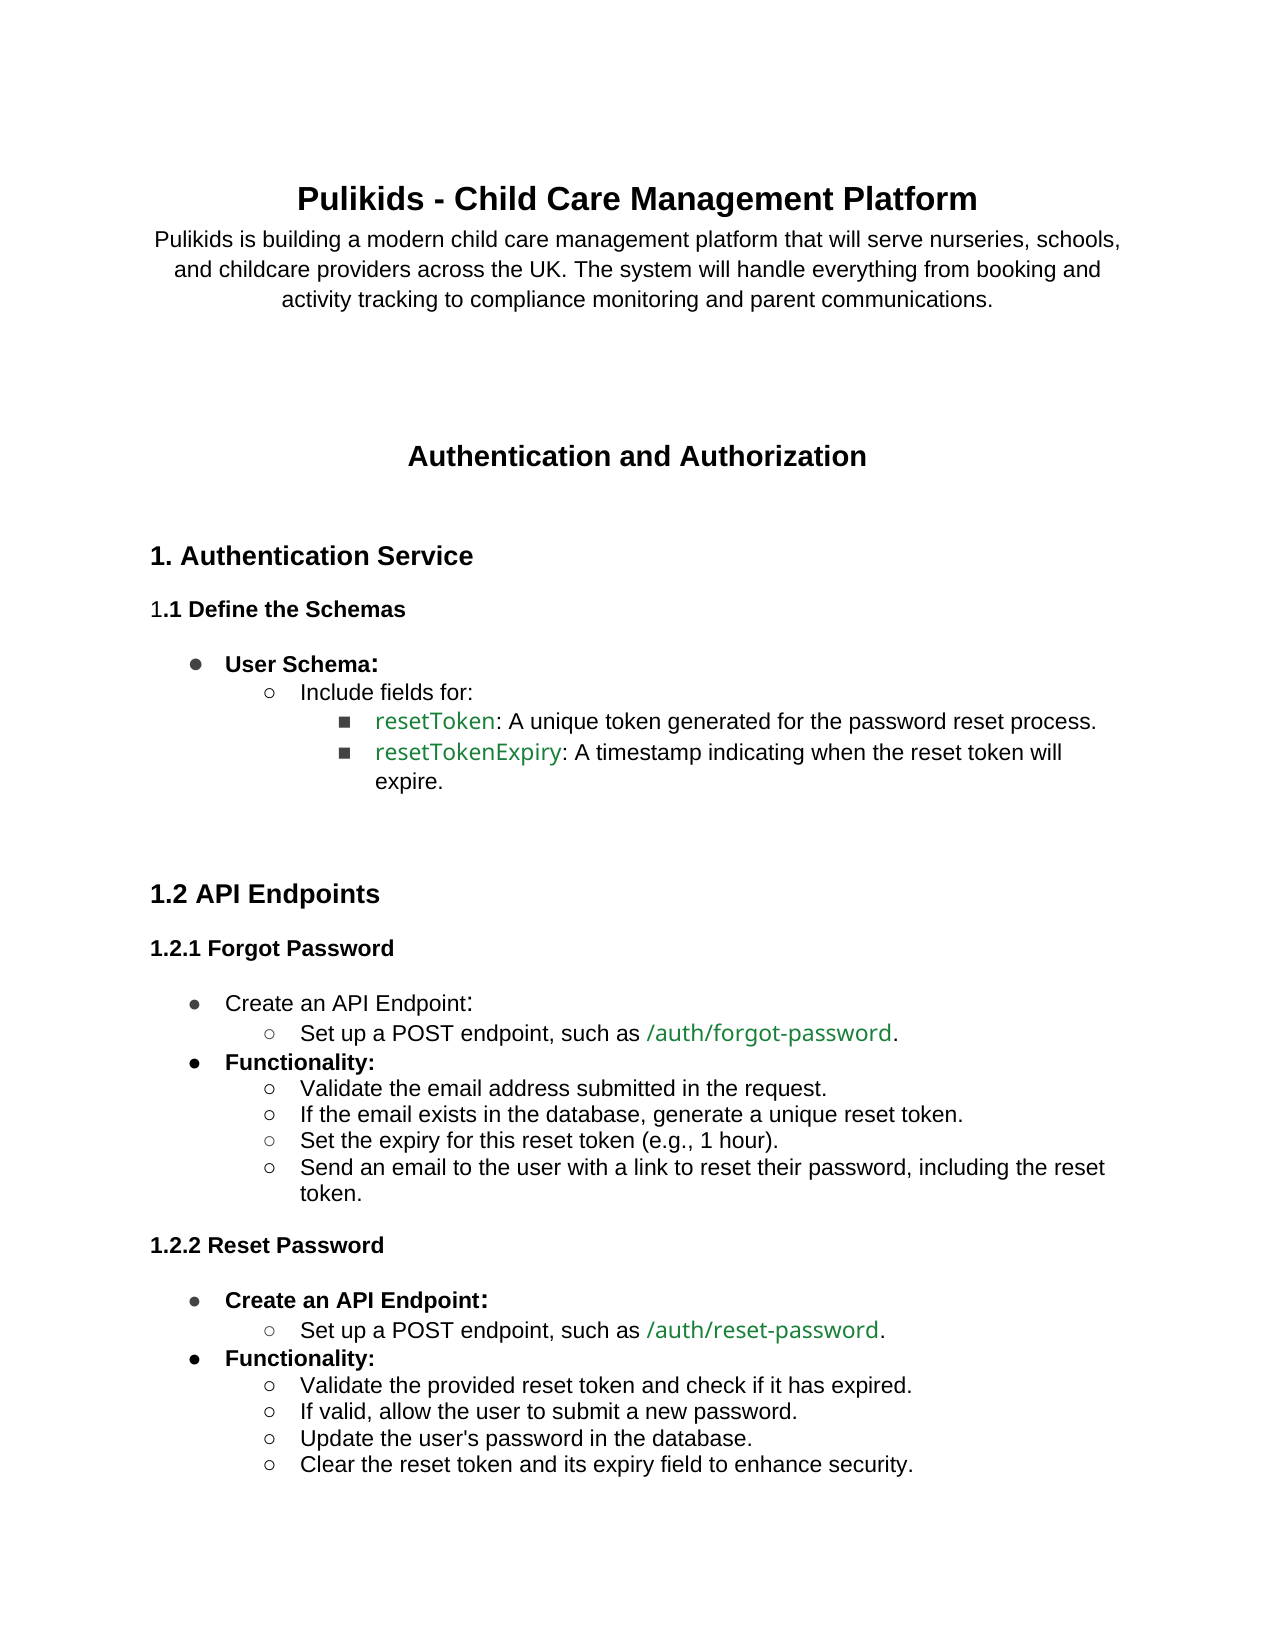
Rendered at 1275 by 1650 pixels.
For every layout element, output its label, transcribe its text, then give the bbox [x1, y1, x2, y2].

subtitle Pulikids - Child Care Management Platform [150, 179, 1125, 218]
subtitle 1. Authentication Service [150, 540, 1125, 571]
subtitle resetTokenExpiry: A timestamp indicating when the reset token will expire. [337, 736, 1125, 794]
subtitle Authentication and Authorization [150, 439, 1125, 472]
subtitle Update the user's password in the database. [262, 1424, 1125, 1451]
subtitle Clear the reset token and its expiry field to enhance security. [262, 1451, 1125, 1477]
subtitle 1.2 API Endpoints [150, 878, 1125, 909]
subtitle Validate the provided reset token and check if it has expired. [262, 1372, 1125, 1398]
subtitle Functionality: [187, 1048, 1125, 1075]
subtitle User Schema: [187, 647, 1125, 679]
text Pulikids is building a modern child care management platform that will serve nurseries, schools, and childcare providers across the UK. The system will handle everything from booking and activity tracking to compliance monitoring and parent communications. [150, 226, 1125, 313]
subtitle Set the expiry for this reset token (e.g., 1 hour). [262, 1127, 1125, 1154]
subtitle Create an API Endpoint: [187, 986, 1125, 1017]
subtitle 1.2.1 Forgot Password [150, 934, 1125, 961]
subtitle If the email exists in the database, generate a unique reset token. [262, 1101, 1125, 1127]
subtitle Send an email to the user with a link to reset their password, including the reset token. [262, 1154, 1125, 1207]
subtitle Include fields for: [262, 679, 1125, 705]
subtitle Set up a POST endpoint, such as /auth/reset-password. [262, 1314, 1125, 1345]
subtitle If valid, allow the user to submit a new password. [262, 1398, 1125, 1424]
subtitle Create an API Endpoint: [187, 1283, 1125, 1314]
subtitle resetToken: A unique token generated for the password reset process. [337, 705, 1125, 736]
subtitle Validate the email address submitted in the request. [262, 1075, 1125, 1101]
subtitle Set up a POST endpoint, such as /auth/forgot-password. [262, 1017, 1125, 1048]
subtitle Functionality: [187, 1345, 1125, 1372]
subtitle 1.1 Define the Schemas [150, 596, 1125, 622]
subtitle 1.2.2 Reset Password [150, 1232, 1125, 1258]
